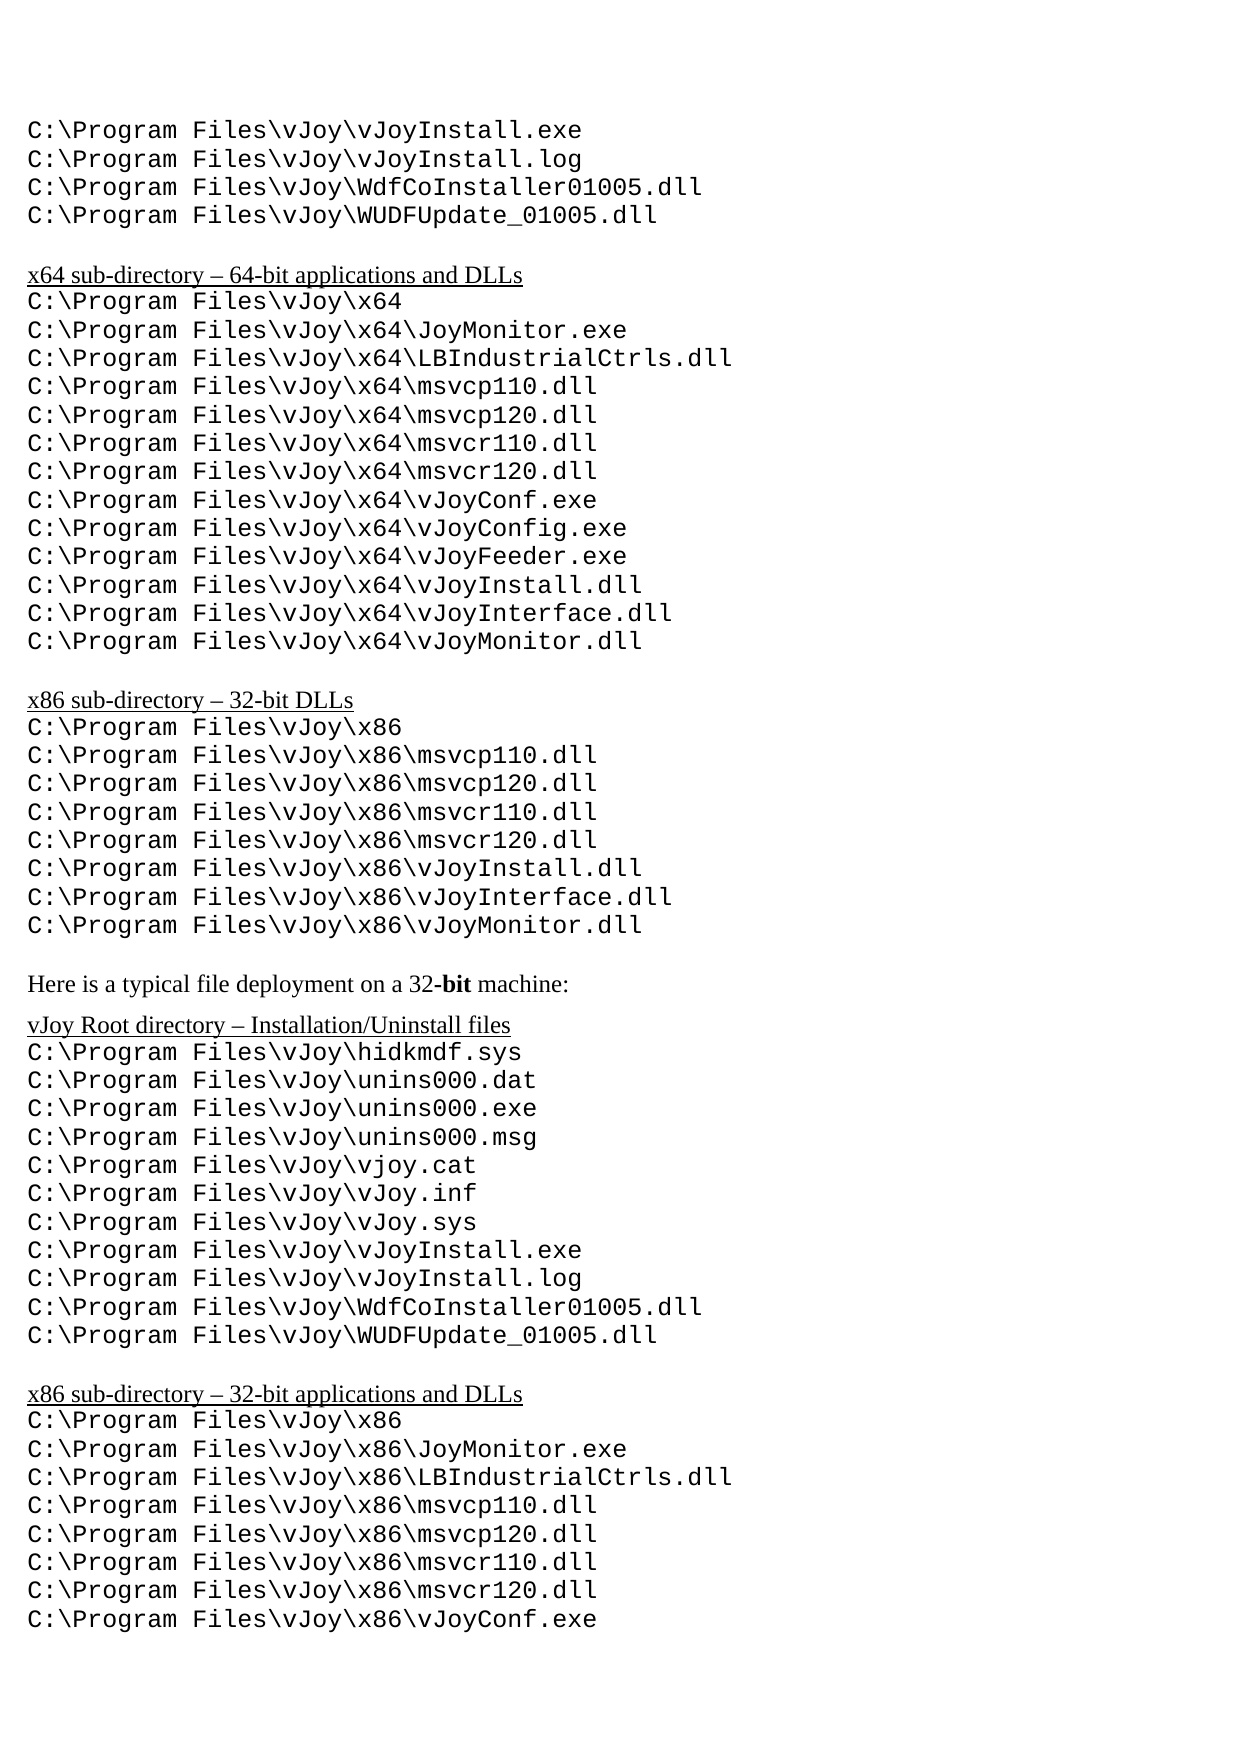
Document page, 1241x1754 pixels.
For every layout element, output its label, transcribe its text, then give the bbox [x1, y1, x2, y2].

text C:\Program Files\vJoy\vJoy.sys [27, 1209, 1209, 1238]
text C:\Program Files\vJoy\x86\msvcp110.dll [27, 743, 1209, 771]
text C:\Program Files\vJoy\x64\vJoyConf.exe [27, 487, 1209, 516]
text C:\Program Files\vJoy\x86\vJoyConf.exe [27, 1606, 1209, 1635]
text C:\Program Files\vJoy\WdfCoInstaller01005.dll [27, 175, 1209, 203]
text C:\Program Files\vJoy\x64\msvcp110.dll [27, 374, 1209, 402]
text C:\Program Files\vJoy\WUDFUpdate_01005.dll [27, 1323, 1209, 1351]
text C:\Program Files\vJoy\x86\msvcp120.dll [27, 771, 1209, 799]
text C:\Program Files\vJoy\x86\msvcr120.dll [27, 1578, 1209, 1606]
text C:\Program Files\vJoy\unins000.exe [27, 1096, 1209, 1124]
text C:\Program Files\vJoy\x64\vJoyInstall.dll [27, 572, 1209, 601]
text C:\Program Files\vJoy\x64\msvcr120.dll [27, 459, 1209, 487]
text C:\Program Files\vJoy\x86\JoyMonitor.exe [27, 1436, 1209, 1465]
text vJoy Root directory – Installation/Uninstall files C:\Program Files\vJoy\hidkmdf.sys [27, 1011, 1209, 1068]
text C:\Program Files\vJoy\x86\vJoyInstall.dll [27, 856, 1209, 884]
text C:\Program Files\vJoy\x64\vJoyMonitor.dll [27, 629, 1209, 657]
text C:\Program Files\vJoy\unins000.msg [27, 1124, 1209, 1153]
text C:\Program Files\vJoy\x86\vJoyMonitor.dll [27, 913, 1209, 941]
text C:\Program Files\vJoy\x64\JoyMonitor.exe [27, 317, 1209, 346]
text C:\Program Files\vJoy\vJoyInstall.log [27, 146, 1209, 175]
text C:\Program Files\vJoy\x64\vJoyConfig.exe [27, 516, 1209, 544]
text C:\Program Files\vJoy\x86\msvcp120.dll [27, 1521, 1209, 1550]
text C:\Program Files\vJoy\x64 [27, 289, 1209, 317]
text C:\Program Files\vJoy\unins000.dat [27, 1068, 1209, 1096]
text C:\Program Files\vJoy\x64\vJoyInterface.dll [27, 601, 1209, 629]
text C:\Program Files\vJoy\x64\msvcp120.dll [27, 402, 1209, 431]
text C:\Program Files\vJoy\vjoy.cat [27, 1153, 1209, 1181]
text x64 sub-directory – 64-bit applications and DLLs [27, 260, 1209, 289]
text C:\Program Files\vJoy\x86\msvcr120.dll [27, 828, 1209, 856]
text C:\Program Files\vJoy\vJoyInstall.exe [27, 1238, 1209, 1266]
text C:\Program Files\vJoy\vJoyInstall.log [27, 1266, 1209, 1294]
text Here is a typical file deployment on a 32-bit machine: [27, 969, 1209, 998]
text C:\Program Files\vJoy\vJoyInstall.exe [27, 118, 1209, 146]
text C:\Program Files\vJoy\x86\msvcp110.dll [27, 1493, 1209, 1521]
text C:\Program Files\vJoy\WdfCoInstaller01005.dll [27, 1294, 1209, 1323]
text C:\Program Files\vJoy\x86\msvcr110.dll [27, 799, 1209, 828]
text C:\Program Files\vJoy\vJoy.inf [27, 1181, 1209, 1209]
text C:\Program Files\vJoy\x64\vJoyFeeder.exe [27, 544, 1209, 572]
text x86 sub-directory – 32-bit DLLs C:\Program Files\vJoy\x86 [27, 686, 1209, 743]
text C:\Program Files\vJoy\x64\msvcr110.dll [27, 431, 1209, 459]
text C:\Program Files\vJoy\x86\msvcr110.dll [27, 1550, 1209, 1578]
text C:\Program Files\vJoy\x86\LBIndustrialCtrls.dll [27, 1465, 1209, 1493]
text C:\Program Files\vJoy\x86\vJoyInterface.dll [27, 884, 1209, 913]
text C:\Program Files\vJoy\x64\LBIndustrialCtrls.dll [27, 346, 1209, 374]
text x86 sub-directory – 32-bit applications and DLLs C:\Program Files\vJoy\x86 [27, 1379, 1209, 1436]
text C:\Program Files\vJoy\WUDFUpdate_01005.dll [27, 203, 1209, 231]
